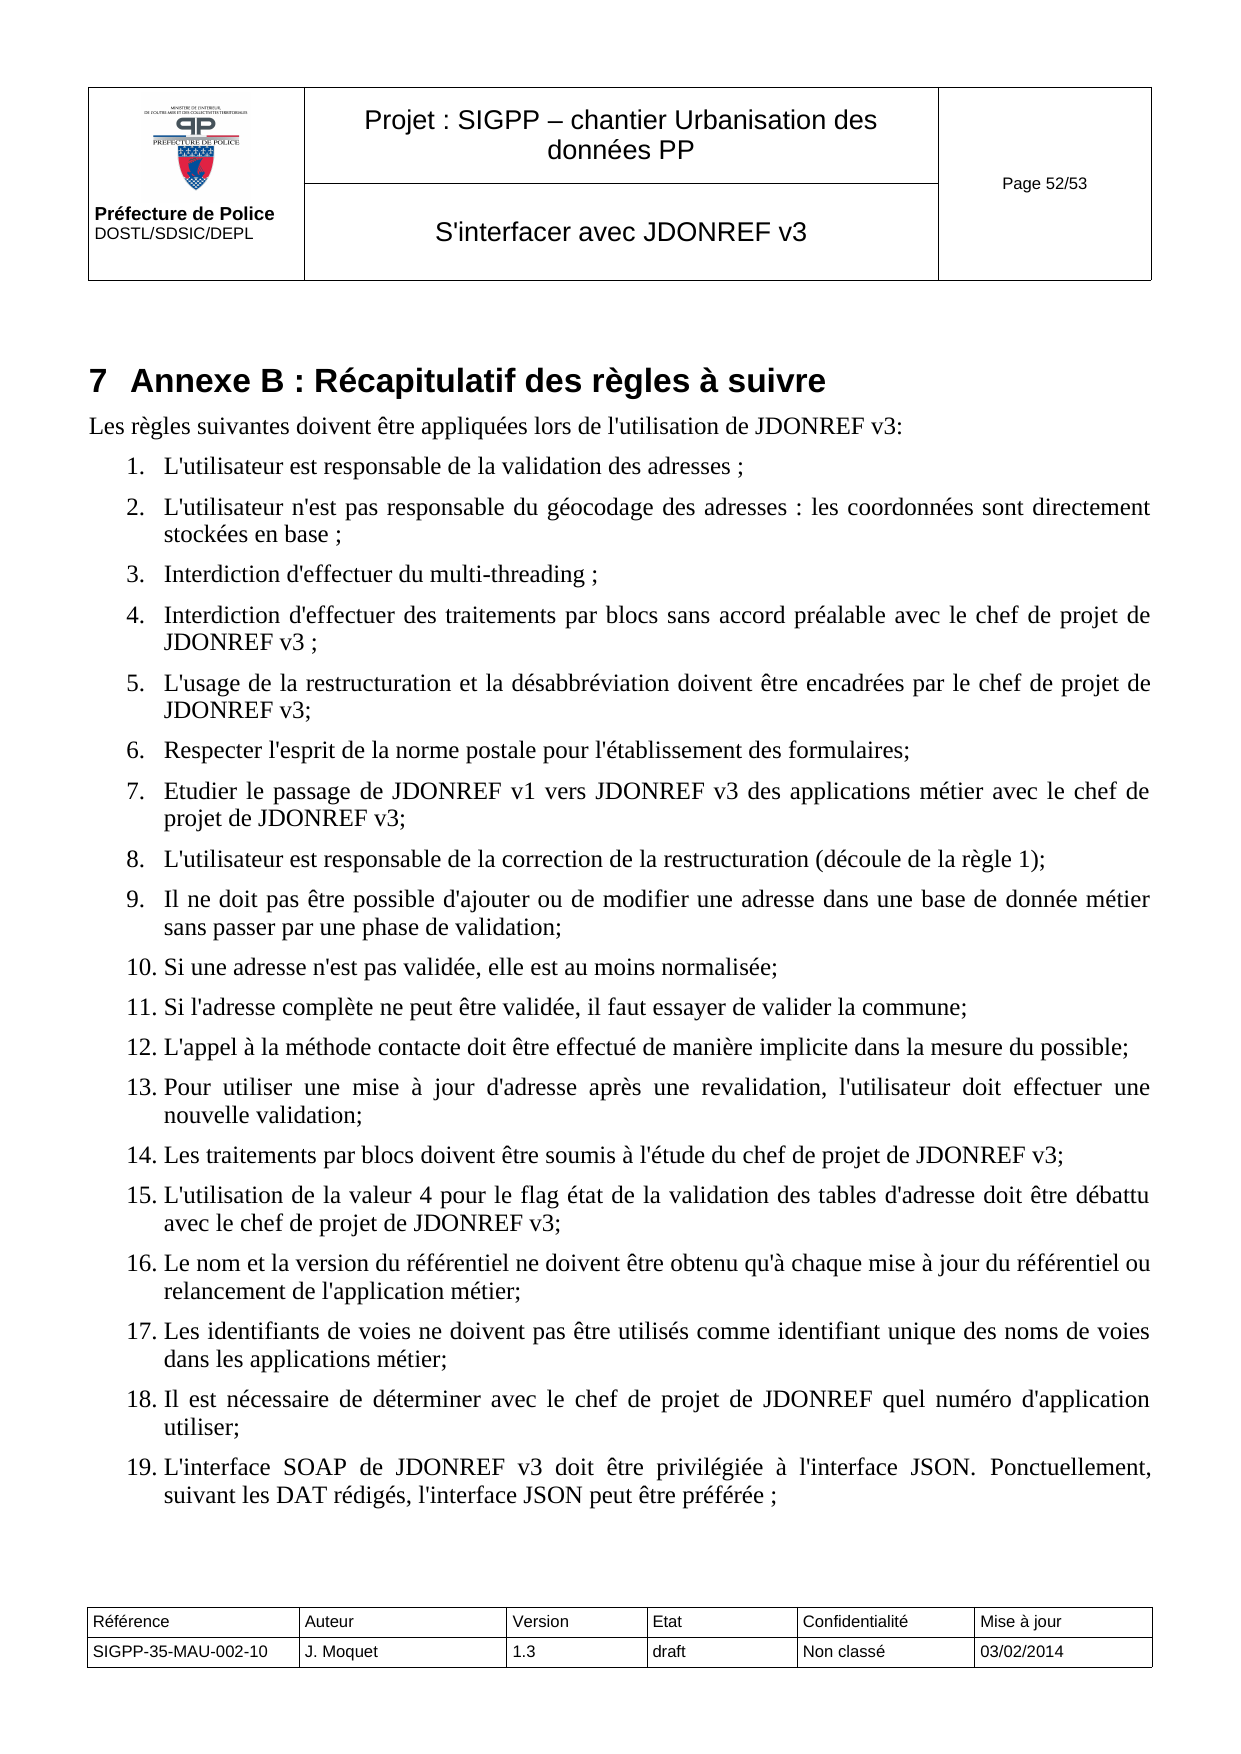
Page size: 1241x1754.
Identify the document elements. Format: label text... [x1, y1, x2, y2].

list Interdiction d'effectuer des traitements par blocs sans accord préalable avec le chef de projet de JDONREF v3 ; [126, 601, 1152, 656]
list Si une adresse n'est pas validée, elle est au moins normalisée; [126, 953, 1152, 981]
list L'utilisateur est responsable de la validation des adresses ; [126, 452, 1152, 480]
list Interdiction d'effectuer du multi-threading ; [126, 561, 1152, 588]
text Les règles suivantes doivent être appliquées lors de l'utilisation de JDONREF v3: [88, 412, 1152, 440]
list Pour utiliser une mise à jour d'adresse après une revalidation, l'utilisateur doit effectuer une nouvelle validation; [126, 1073, 1152, 1129]
list Etudier le passage de JDONREF v1 vers JDONREF v3 des applications métier avec le chef de projet de JDONREF v3; [126, 777, 1152, 832]
list Il ne doit pas être possible d'ajouter ou de modifier une adresse dans une base de donnée métier sans passer par une phase de validation; [126, 885, 1152, 940]
picture [141, 92, 252, 203]
list L'appel à la méthode contacte doit être effectué de manière implicite dans la mesure du possible; [126, 1033, 1152, 1061]
list Les traitements par blocs doivent être soumis à l'étude du chef de projet de JDONREF v3; [126, 1141, 1152, 1169]
subtitle Annexe B : Récapitulatif des règles à suivre [88, 362, 1152, 400]
list L'utilisation de la valeur 4 pour le flag état de la validation des tables d'adresse doit être débattu avec le chef de projet de JDONREF v3; [126, 1182, 1152, 1237]
list Respecter l'esprit de la norme postale pour l'établissement des formulaires; [126, 737, 1152, 764]
list Le nom et la version du référentiel ne doivent être obtenu qu'à chaque mise à jour du référentiel ou relancement de l'application métier; [126, 1249, 1152, 1305]
list Si l'adresse complète ne peut être validée, il faut essayer de valider la commune; [126, 993, 1152, 1021]
list Les identifiants de voies ne doivent pas être utilisés comme identifiant unique des noms de voies dans les applications métier; [126, 1317, 1152, 1373]
list L'utilisateur est responsable de la correction de la restructuration (découle de la règle 1); [126, 845, 1152, 872]
list L'usage de la restructuration et la désabbréviation doivent être encadrées par le chef de projet de JDONREF v3; [126, 669, 1152, 724]
list Il est nécessaire de déterminer avec le chef de projet de JDONREF quel numéro d'application utiliser; [126, 1385, 1152, 1441]
list L'utilisateur n'est pas responsable du géocodage des adresses : les coordonnées sont directement stockées en base ; [126, 493, 1152, 548]
list L'interface SOAP de JDONREF v3 doit être privilégiée à l'interface JSON. Ponctuellement, suivant les DAT rédigés, l'interface JSON peut être préférée ; [126, 1453, 1152, 1509]
